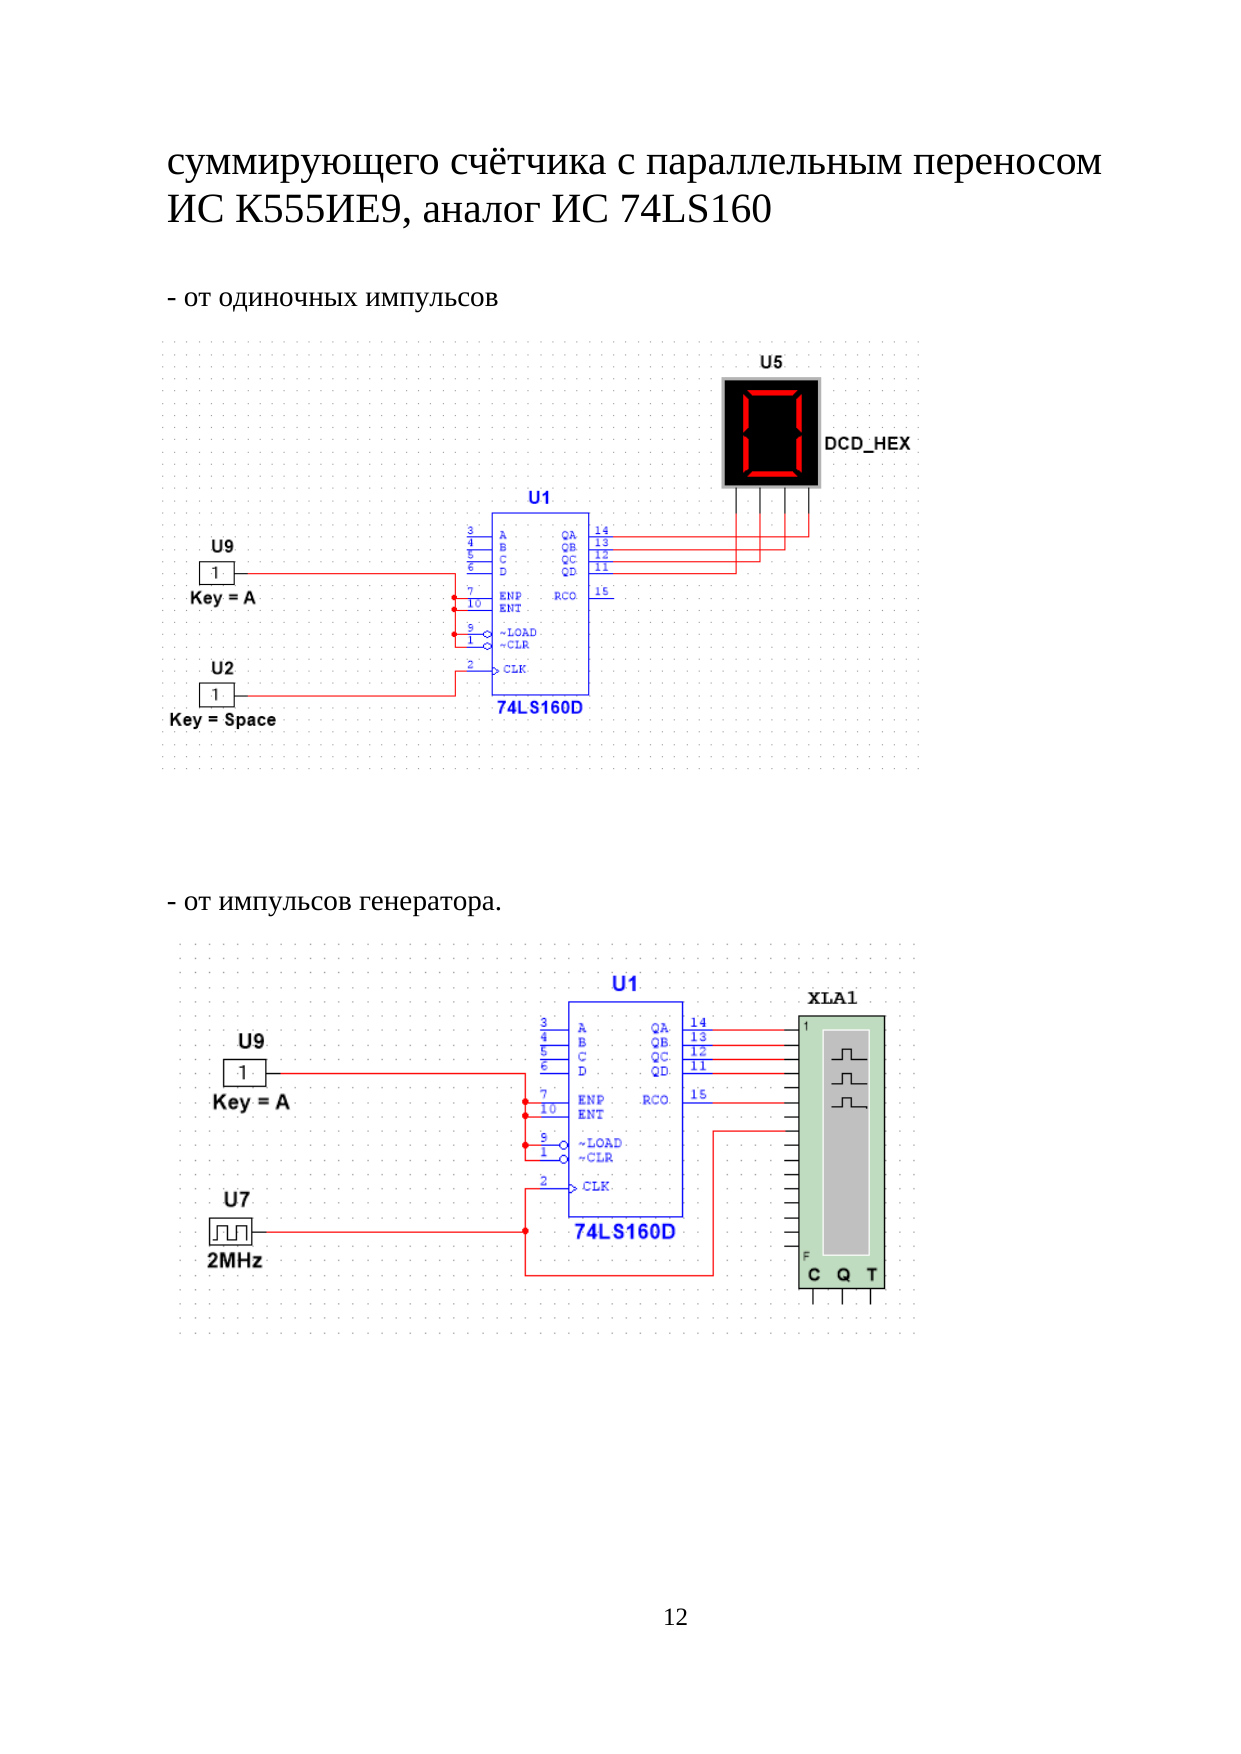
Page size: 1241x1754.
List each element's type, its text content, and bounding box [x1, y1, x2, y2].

subtitle суммирующего счётчика с параллельным переносом ИС К555ИЕ9, аналог ИС 74LS160 [167, 135, 1166, 231]
text - от одиночных импульсов [167, 279, 1184, 313]
text - от импульсов генератора. [167, 883, 1184, 916]
picture [172, 940, 916, 1343]
picture [160, 336, 920, 780]
